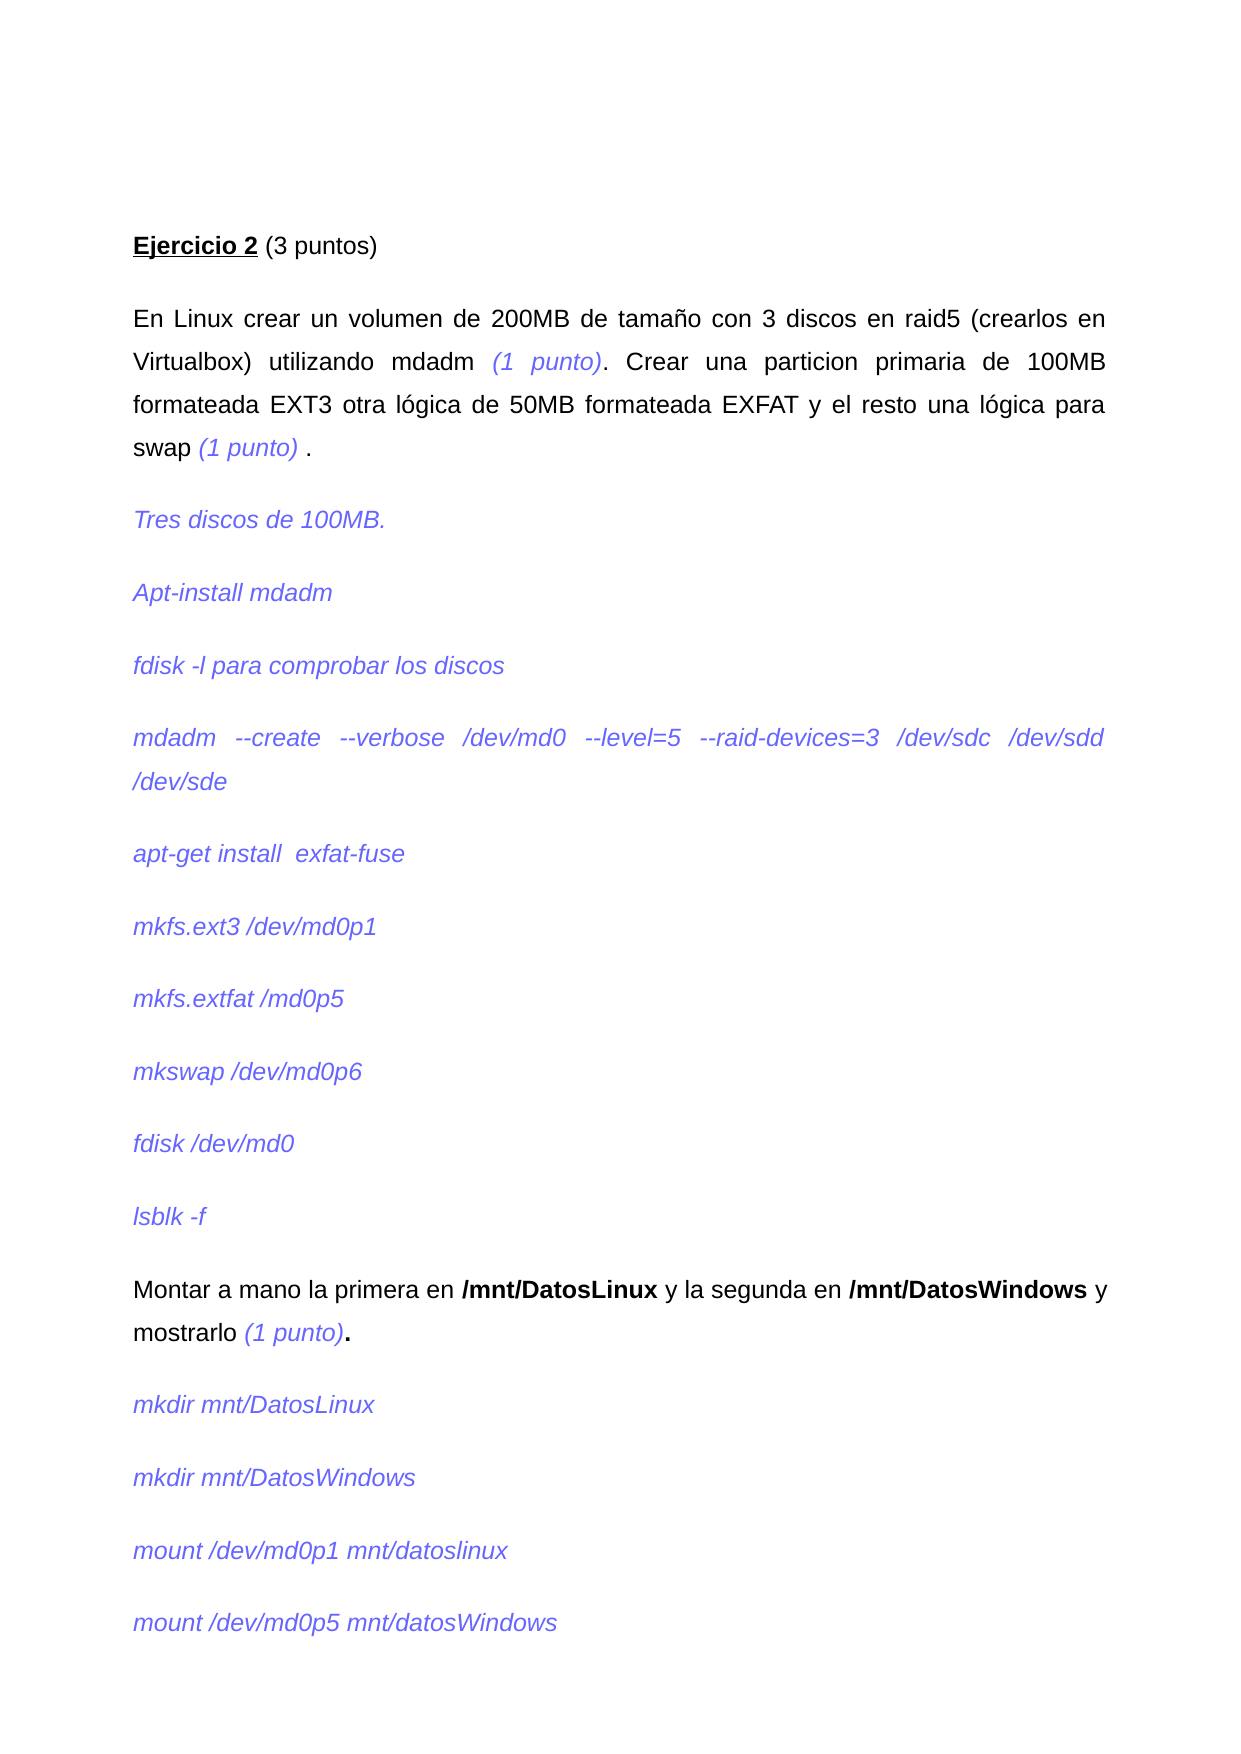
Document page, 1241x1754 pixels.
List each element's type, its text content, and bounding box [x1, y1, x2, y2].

text mkfs.extfat /md0p5 [133, 984, 1107, 1013]
text fdisk -l para comprobar los discos [133, 651, 1107, 679]
text mount /dev/md0p5 mnt/datosWindows [133, 1608, 1107, 1637]
text mkdir mnt/DatosWindows [133, 1463, 1107, 1492]
text Apt-install mdadm [133, 578, 1107, 607]
text apt-get install exfat-fuse [133, 839, 1107, 868]
text Montar a mano la primera en /mnt/DatosLinux y la segunda en /mnt/DatosWindows y mostrarlo (1 punto). [133, 1275, 1107, 1347]
text lsblk -f [133, 1202, 1107, 1231]
text fdisk /dev/md0 [133, 1129, 1107, 1158]
text mkswap /dev/md0p6 [133, 1057, 1107, 1086]
text mdadm --create --verbose /dev/md0 --level=5 --raid-devices=3 /dev/sdc /dev/sdd /dev/sde [133, 723, 1107, 795]
text mkfs.ext3 /dev/md0p1 [133, 912, 1107, 940]
text mkdir mnt/DatosLinux [133, 1390, 1107, 1419]
text Tres discos de 100MB. [133, 506, 1107, 534]
text Ejercicio 2 (3 puntos) [133, 231, 1107, 260]
text En Linux crear un volumen de 200MB de tamaño con 3 discos en raid5 (crearlos en Virtualbox) utilizando mdadm (1 punto). Crear una particion primaria de 100MB formateada EXT3 otra lógica de 50MB formateada EXFAT y el resto una lógica para swap (1 punto) . [133, 303, 1107, 462]
text mount /dev/md0p1 mnt/datoslinux [133, 1536, 1107, 1564]
